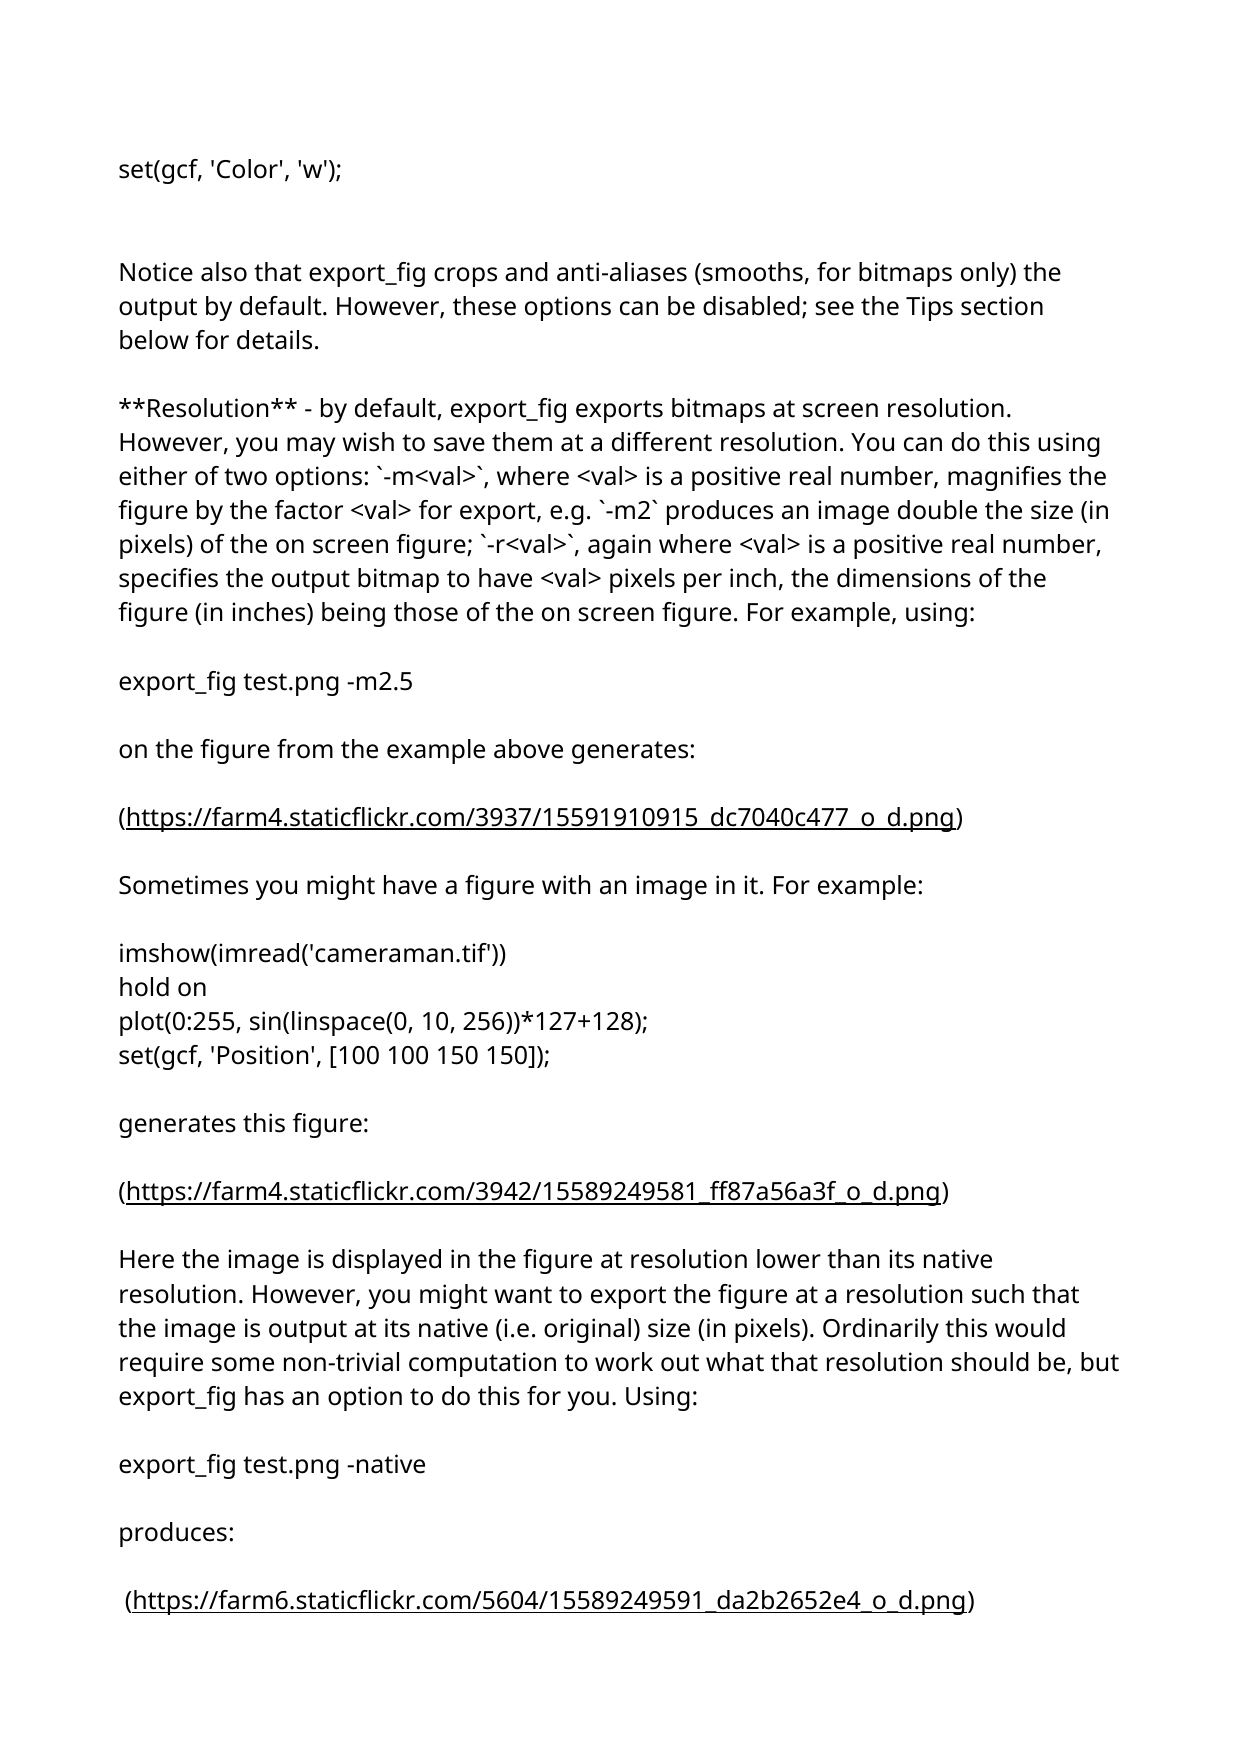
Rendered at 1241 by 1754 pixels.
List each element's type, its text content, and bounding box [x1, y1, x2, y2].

text hold on [118, 970, 1122, 1004]
text imshow(imread('cameraman.tif')) [118, 936, 1122, 970]
text set(gcf, 'Position', [100 100 150 150]); [118, 1038, 1122, 1072]
text export_fig test.png -native [118, 1447, 1122, 1481]
text (https://farm4.staticflickr.com/3942/15589249581_ff87a56a3f_o_d.png) [118, 1174, 1122, 1208]
text Notice also that export_fig crops and anti-aliases (smooths, for bitmaps only) the output by default. However, these options can be disabled; see the Tips section below for details. [118, 254, 1122, 357]
text produces: [118, 1515, 1122, 1549]
text plot(0:255, sin(linspace(0, 10, 256))*127+128); [118, 1004, 1122, 1038]
text **Resolution** - by default, export_fig exports bitmaps at screen resolution. However, you may wish to save them at a different resolution. You can do this using either of two options: `-m<val>`, where <val> is a positive real number, magnifies the figure by the factor <val> for export, e.g. `-m2` produces an image double the size (in pixels) of the on screen figure; `-r<val>`, again where <val> is a positive real number, specifies the output bitmap to have <val> pixels per inch, the dimensions of the figure (in inches) being those of the on screen figure. For example, using: [118, 391, 1122, 629]
text Here the image is displayed in the figure at resolution lower than its native resolution. However, you might want to export the figure at a resolution such that the image is output at its native (i.e. original) size (in pixels). Ordinarily this would require some non-trivial computation to work out what that resolution should be, but export_fig has an option to do this for you. Using: [118, 1242, 1122, 1412]
text set(gcf, 'Color', 'w'); [118, 152, 1122, 186]
text generates this figure: [118, 1106, 1122, 1140]
text (https://farm4.staticflickr.com/3937/15591910915_dc7040c477_o_d.png) [118, 799, 1122, 833]
text export_fig test.png -m2.5 [118, 663, 1122, 697]
text Sometimes you might have a figure with an image in it. For example: [118, 867, 1122, 902]
text (https://farm6.staticflickr.com/5604/15589249591_da2b2652e4_o_d.png) [118, 1583, 1122, 1617]
text on the figure from the example above generates: [118, 731, 1122, 765]
